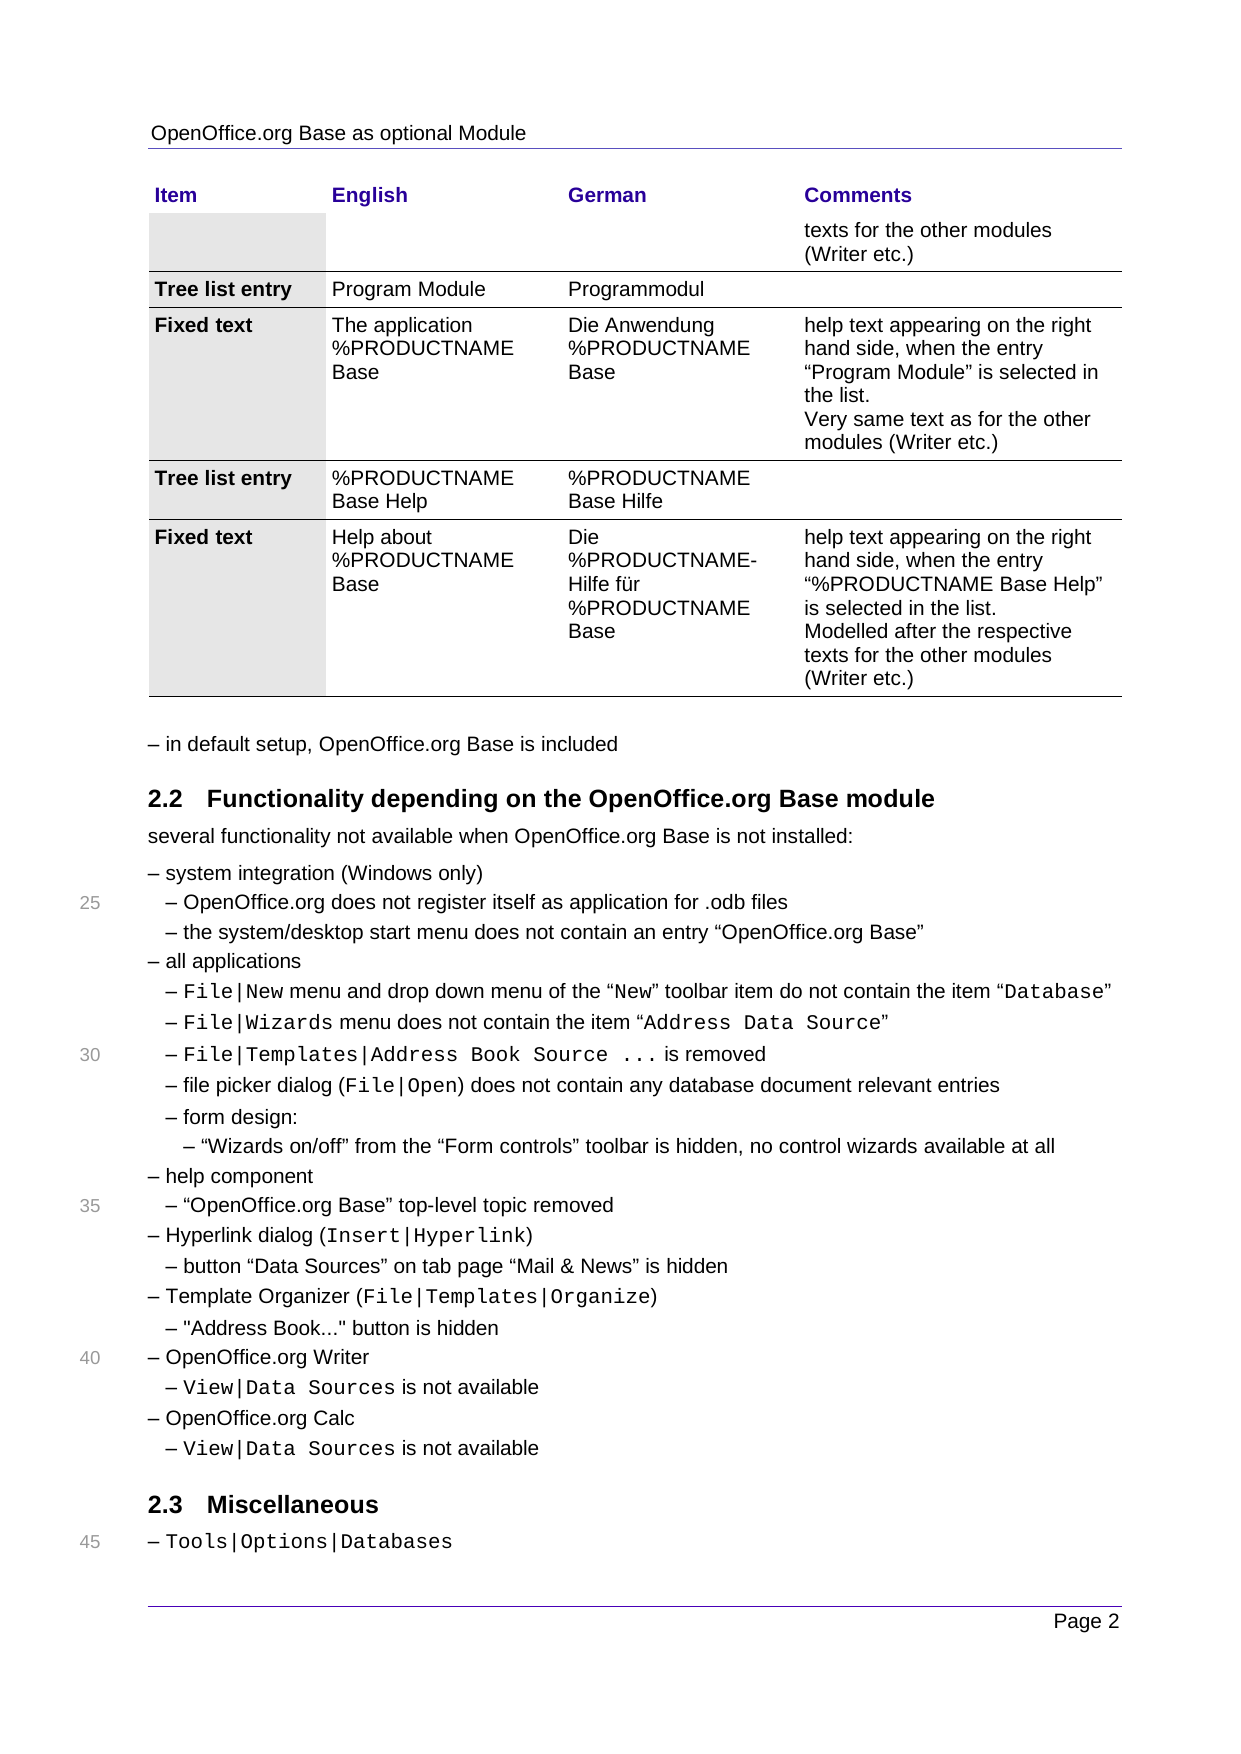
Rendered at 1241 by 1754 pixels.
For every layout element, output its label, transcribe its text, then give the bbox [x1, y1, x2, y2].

subtitle Miscellaneous [148, 1491, 1122, 1519]
table_cell Die Anwendung %PRODUCTNAME Base [562, 308, 798, 460]
table_cell Help about %PRODUCTNAME Base [326, 520, 562, 696]
table_cell %PRODUCTNAME Base Hilfe [562, 461, 798, 519]
table_cell [562, 213, 798, 271]
list all applications [148, 950, 1122, 973]
list help component [148, 1164, 1122, 1188]
table_cell [798, 272, 1122, 307]
table_cell [326, 213, 562, 271]
list View|Data Sources is not available [165, 1436, 1122, 1462]
table_cell Program Module [326, 272, 562, 307]
table_cell help text appearing on the right hand side, when the entry “Program Module” is selected in the list. Very same text as for the other modules (Writer etc.) [798, 308, 1122, 460]
table_cell Tree list entry [149, 272, 326, 307]
list “OpenOffice.org Base” top-level topic removed [165, 1194, 1122, 1217]
table_cell [149, 213, 326, 271]
table_cell texts for the other modules (Writer etc.) [798, 213, 1122, 271]
table_cell Programmodul [562, 272, 798, 307]
list "Address Book..." button is hidden [165, 1316, 1122, 1339]
table_cell help text appearing on the right hand side, when the entry “%PRODUCTNAME Base Help” is selected in the list. Modelled after the respective texts for the other modules (Writer etc.) [798, 520, 1122, 696]
list File|Wizards menu does not contain the item “Address Data Source” [165, 1011, 1122, 1036]
list OpenOffice.org Calc [148, 1407, 1122, 1430]
list View|Data Sources is not available [165, 1375, 1122, 1401]
list Template Organizer (File|Templates|Organize) [148, 1284, 1122, 1310]
table_header German [562, 177, 798, 212]
table_header English [326, 177, 562, 212]
text several functionality not available when OpenOffice.org Base is not installed: [148, 825, 1122, 848]
list File|Templates|Address Book Source ... is removed [165, 1042, 1122, 1068]
list Tools|Options|Databases [148, 1531, 1122, 1555]
table_cell Fixed text [149, 520, 326, 696]
list OpenOffice.org does not register itself as application for .odb files [165, 891, 1122, 914]
table_cell [798, 461, 1122, 519]
list form design: [165, 1105, 1122, 1129]
table_cell Fixed text [149, 308, 326, 460]
table_cell %PRODUCTNAME Base Help [326, 461, 562, 519]
list File|New menu and drop down menu of the “New” toolbar item do not contain the item “Database” [165, 979, 1122, 1005]
list OpenOffice.org Writer [148, 1346, 1122, 1369]
table_header Item [149, 177, 326, 212]
list system integration (Windows only) [148, 861, 1122, 884]
list “Wizards on/off” from the “Form controls” toolbar is hidden, no control wizards available at all [183, 1135, 1122, 1158]
list file picker dialog (File|Open) does not contain any database document relevant entries [165, 1074, 1122, 1099]
table_cell Tree list entry [149, 461, 326, 519]
list the system/desktop start menu does not contain an entry “OpenOffice.org Base” [165, 920, 1122, 944]
list Hyperlink dialog (Insert|Hyperlink) [148, 1223, 1122, 1249]
table_cell The application %PRODUCTNAME Base [326, 308, 562, 460]
table_header Comments [798, 177, 1122, 212]
list in default setup, OpenOffice.org Base is included [148, 732, 1122, 756]
list button “Data Sources” on tab page “Mail & News” is hidden [165, 1255, 1122, 1278]
subtitle Functionality depending on the OpenOffice.org Base module [148, 785, 1122, 813]
table_cell Die %PRODUCTNAME-Hilfe für %PRODUCTNAME Base [562, 520, 798, 696]
